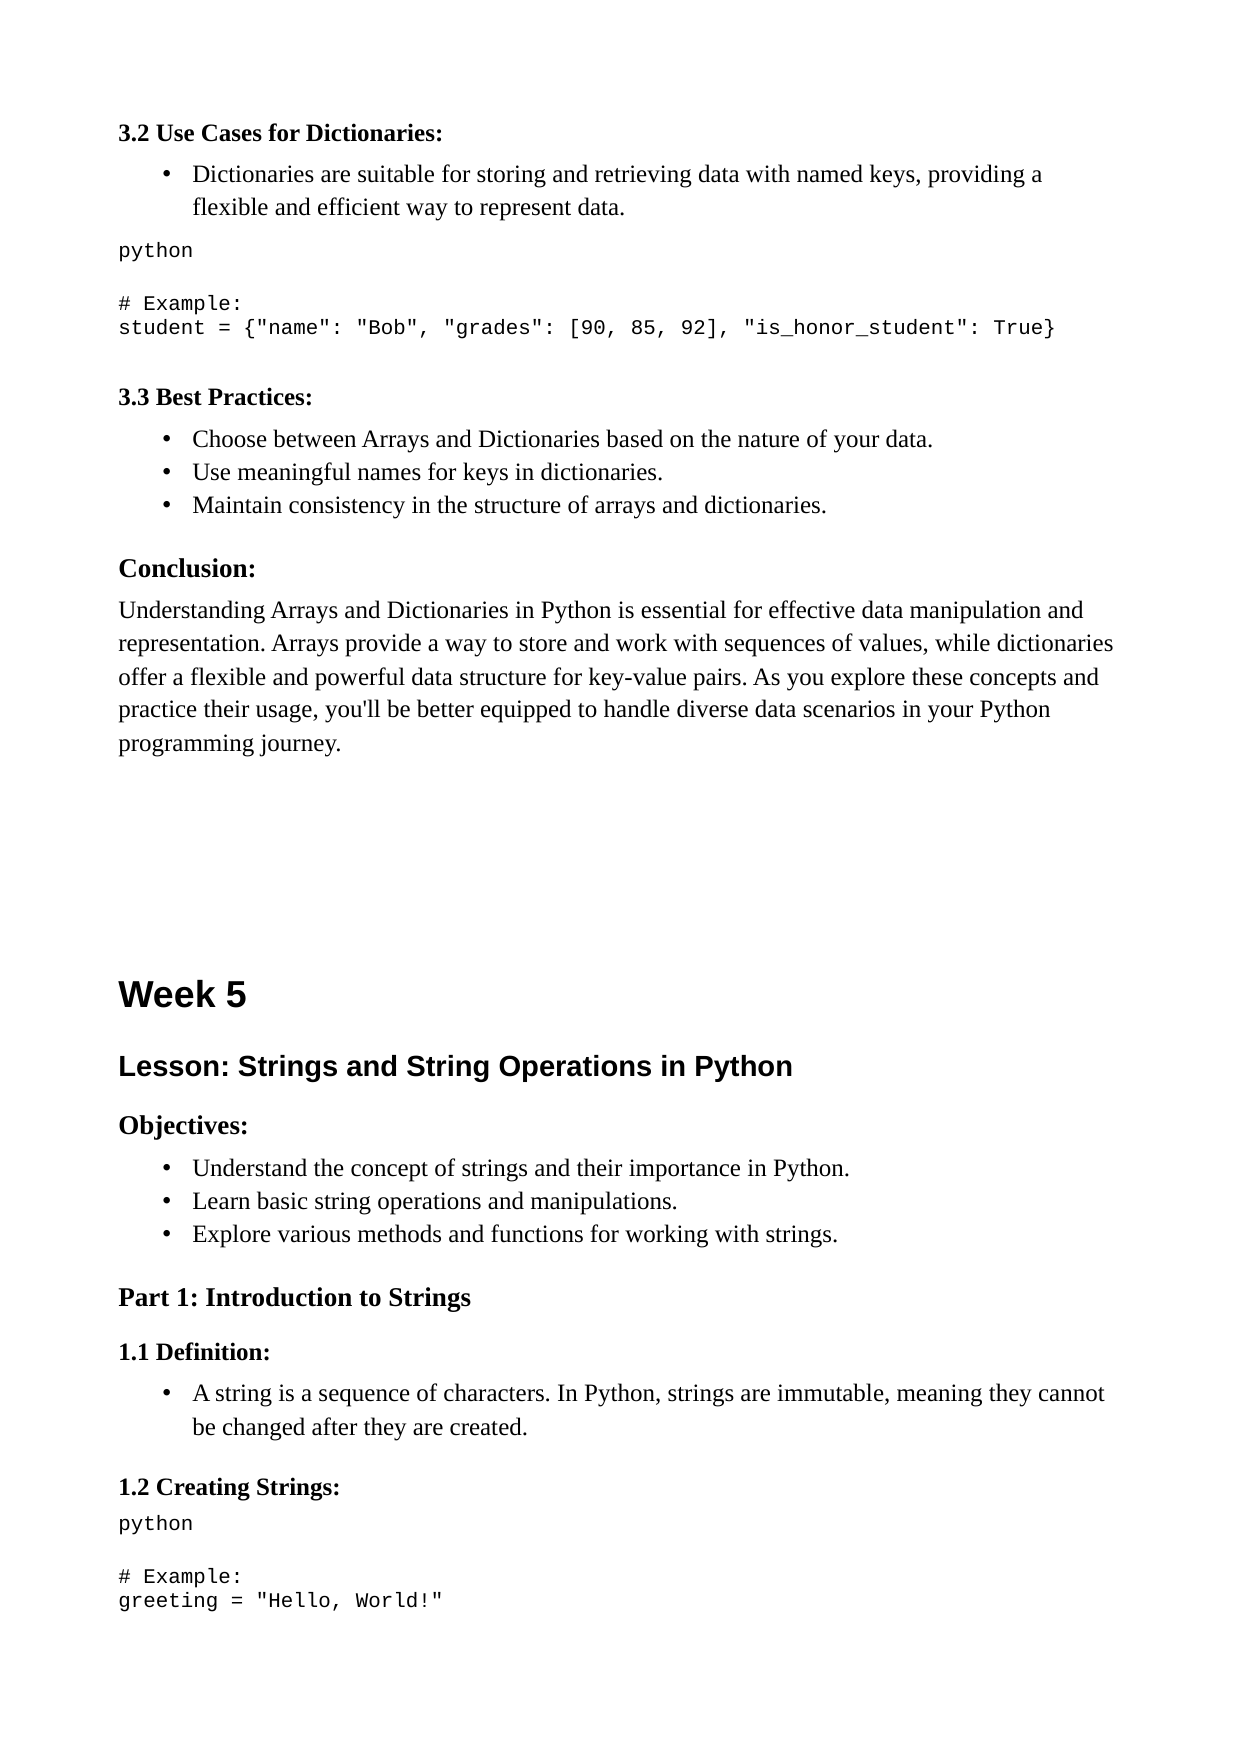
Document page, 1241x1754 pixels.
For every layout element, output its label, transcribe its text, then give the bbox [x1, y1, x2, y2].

subtitle Week 5 [118, 972, 1122, 1015]
list Dictionaries are suitable for storing and retrieving data with named keys, providing a flexible and efficient way to represent data. [162, 159, 1122, 221]
text greeting = "Hello, World!" [118, 1590, 1122, 1613]
subtitle Part 1: Introduction to Strings [118, 1281, 1122, 1312]
text student = {"name": "Bob", "grades": [90, 85, 92], "is_honor_student": True} [118, 317, 1122, 340]
text Understanding Arrays and Dictionaries in Python is essential for effective data manipulation and representation. Arrays provide a way to store and work with sequences of values, while dictionaries offer a flexible and powerful data structure for key-value pairs. As you explore these concepts and practice their usage, you'll be better equipped to handle diverse data scenarios in your Python programming journey. [118, 596, 1122, 756]
subtitle 1.1 Definition: [118, 1337, 1122, 1366]
list Explore various methods and functions for working with strings. [162, 1219, 1122, 1248]
list A string is a sequence of characters. In Python, strings are immutable, meaning they cannot be changed after they are created. [162, 1378, 1122, 1440]
subtitle Lesson: Strings and String Operations in Python [118, 1049, 1122, 1082]
subtitle Conclusion: [118, 552, 1122, 583]
list Understand the concept of strings and their importance in Python. [162, 1153, 1122, 1182]
list Learn basic string operations and manipulations. [162, 1186, 1122, 1215]
text # Example: [118, 1566, 1122, 1590]
subtitle 1.2 Creating Strings: [118, 1472, 1122, 1500]
subtitle 3.2 Use Cases for Dictionaries: [118, 118, 1122, 147]
list Use meaningful names for keys in dictionaries. [162, 457, 1122, 485]
text # Example: [118, 293, 1122, 317]
text python [118, 1513, 1122, 1537]
list Choose between Arrays and Dictionaries based on the nature of your data. [162, 424, 1122, 452]
text python [118, 240, 1122, 264]
subtitle 3.3 Best Practices: [118, 382, 1122, 411]
list Maintain consistency in the structure of arrays and dictionaries. [162, 490, 1122, 518]
subtitle Objectives: [118, 1109, 1122, 1140]
